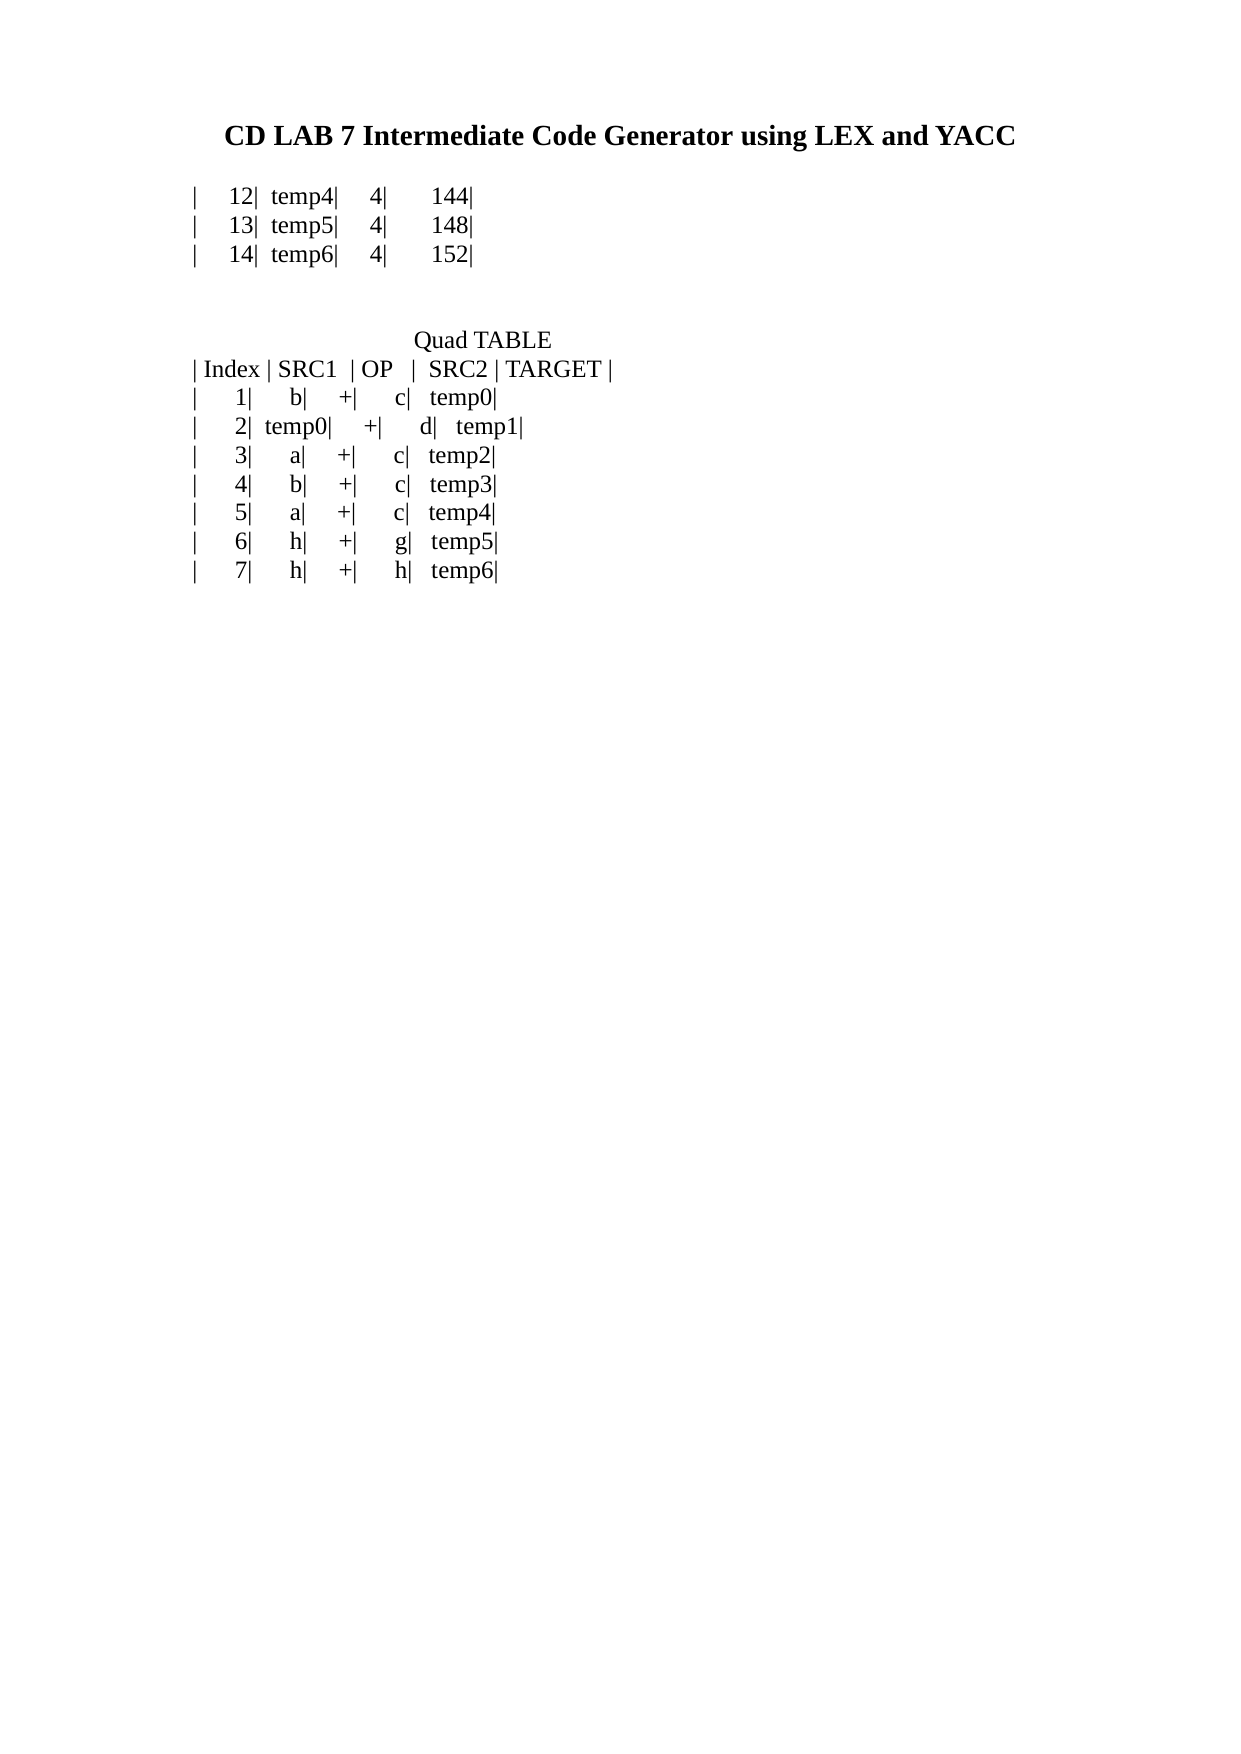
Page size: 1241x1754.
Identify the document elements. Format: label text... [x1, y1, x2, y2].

text | 5| a| +| c| temp4| [118, 497, 1122, 526]
text | 14| temp6| 4| 152| [118, 239, 1122, 267]
text | 12| temp4| 4| 144| [118, 181, 1122, 210]
text | Index | SRC1 | OP | SRC2 | TARGET | [118, 354, 1122, 382]
text | 6| h| +| g| temp5| [118, 526, 1122, 555]
text | 3| a| +| c| temp2| [118, 440, 1122, 469]
text | 13| temp5| 4| 148| [118, 210, 1122, 239]
text | 4| b| +| c| temp3| [118, 469, 1122, 497]
text | 2| temp0| +| d| temp1| [118, 411, 1122, 440]
text | 7| h| +| h| temp6| [118, 555, 1122, 584]
text Quad TABLE [118, 325, 1122, 354]
text | 1| b| +| c| temp0| [118, 382, 1122, 411]
